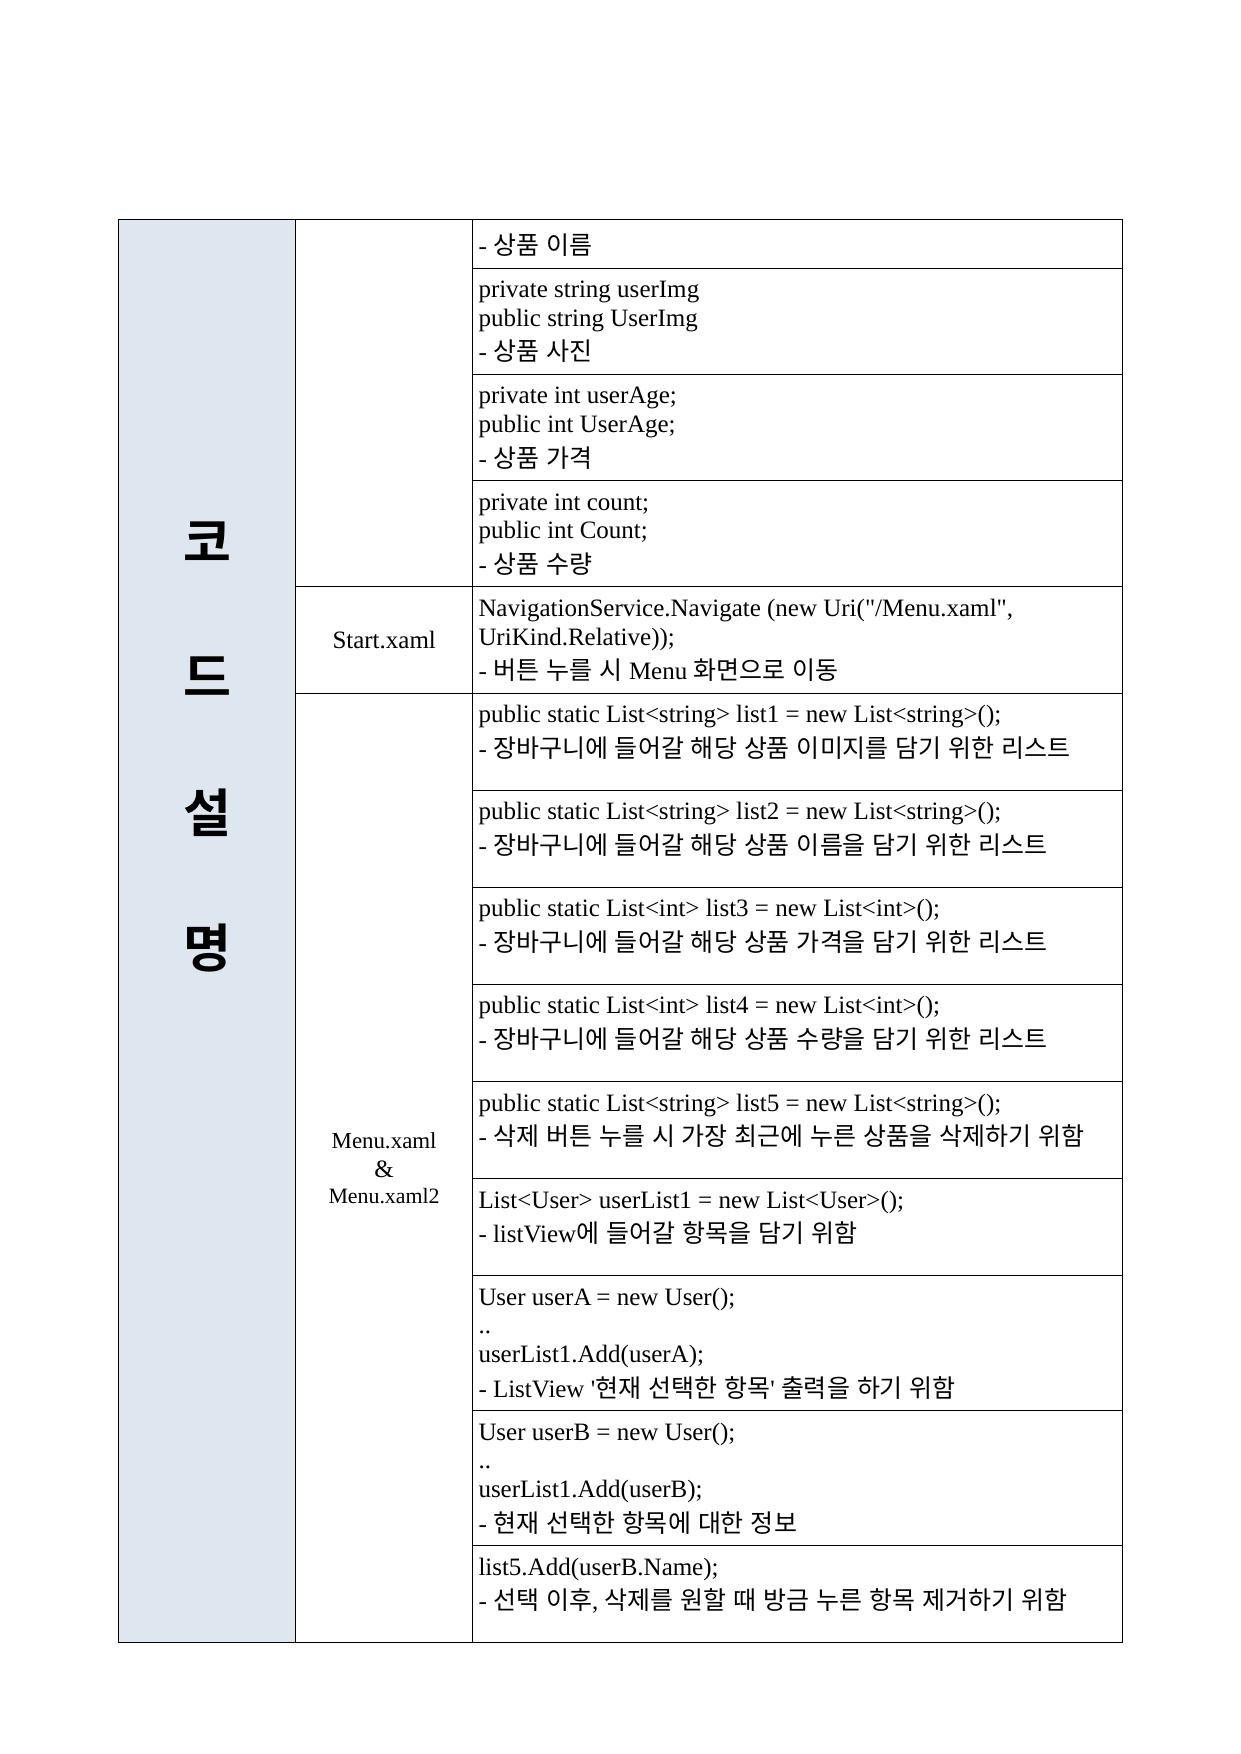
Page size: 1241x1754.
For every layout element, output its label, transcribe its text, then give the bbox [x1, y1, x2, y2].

table_header [296, 220, 472, 586]
table_cell public static List<int> list4 = new List<int>(); - 장바구니에 들어갈 해당 상품 수량을 담기 위한 리스트 [473, 985, 1122, 1081]
table_cell - 상품 이름 [473, 220, 1122, 267]
table_cell list5.Add(userB.Name); - 선택 이후, 삭제를 원할 때 방금 누른 항목 제거하기 위함 [473, 1546, 1122, 1642]
table_cell public static List<string> list2 = new List<string>(); - 장바구니에 들어갈 해당 상품 이름을 담기 위한 리스트 [473, 791, 1122, 887]
table_cell public static List<string> list5 = new List<string>(); - 삭제 버튼 누를 시 가장 최근에 누른 상품을 삭제하기 위함 [473, 1082, 1122, 1178]
table_cell public static List<string> list1 = new List<string>(); - 장바구니에 들어갈 해당 상품 이미지를 담기 위한 리스트 [473, 694, 1122, 789]
table_cell Menu.xaml & Menu.xaml2 [296, 694, 472, 1642]
table_cell Start.xaml [296, 587, 472, 692]
table_cell private int userAge; public int UserAge; - 상품 가격 [473, 375, 1122, 480]
table_cell public static List<int> list3 = new List<int>(); - 장바구니에 들어갈 해당 상품 가격을 담기 위한 리스트 [473, 888, 1122, 984]
table_cell User userA = new User(); .. userList1.Add(userA); - ListView '현재 선택한 항목' 출력을 하기 위함 [473, 1276, 1122, 1410]
table_cell NavigationService.Navigate (new Uri("/Menu.xaml", UriKind.Relative)); - 버튼 누를 시 Menu 화면으로 이동 [473, 587, 1122, 692]
table_cell private string userImg public string UserImg - 상품 사진 [473, 269, 1122, 374]
table_cell User userB = new User(); .. userList1.Add(userB); - 현재 선택한 항목에 대한 정보 [473, 1411, 1122, 1545]
table_cell private int count; public int Count; - 상품 수량 [473, 481, 1122, 586]
table_cell List<User> userList1 = new List<User>(); - listView에 들어갈 항목을 담기 위함 [473, 1179, 1122, 1275]
table_header 코 드 설 명 [119, 220, 295, 1642]
